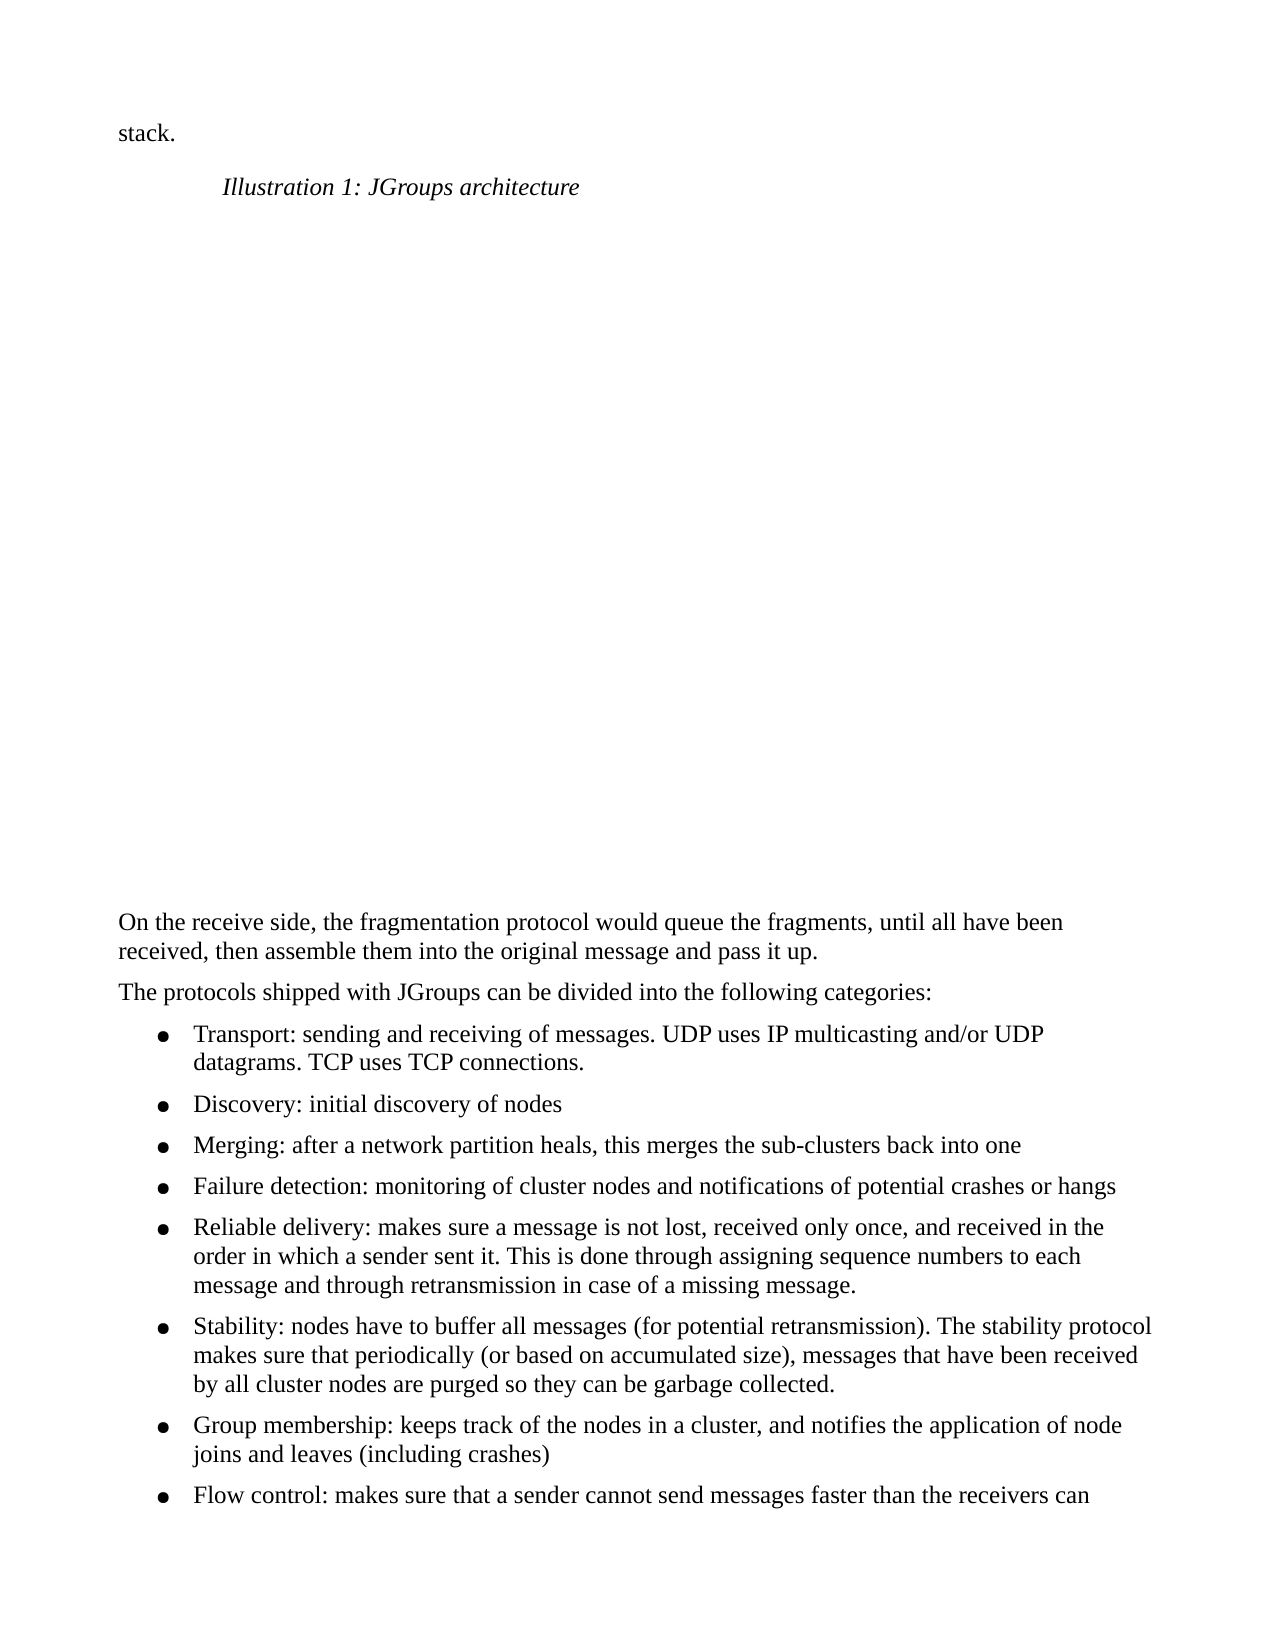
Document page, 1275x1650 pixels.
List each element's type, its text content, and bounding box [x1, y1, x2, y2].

text Illustration 1: JGroups architecture [222, 172, 1053, 201]
list Discovery: initial discovery of nodes [156, 1089, 1157, 1117]
text On the receive side, the fragmentation protocol would queue the fragments, until all have been received, then assemble them into the original message and pass it up. [118, 907, 1157, 965]
list Transport: sending and receiving of messages. UDP uses IP multicasting and/or UDP datagrams. TCP uses TCP connections. [156, 1019, 1157, 1076]
list Flow control: makes sure that a sender cannot send messages faster than the receivers can [156, 1480, 1157, 1509]
list Merging: after a network partition heals, this merges the sub-clusters back into one [156, 1130, 1157, 1159]
text The protocols shipped with JGroups can be divided into the following categories: [118, 977, 1157, 1006]
list Reliable delivery: makes sure a message is not lost, received only once, and received in the order in which a sender sent it. This is done through assigning sequence numbers to each message and through retransmission in case of a missing message. [156, 1212, 1157, 1299]
list Stability: nodes have to buffer all messages (for potential retransmission). The stability protocol makes sure that periodically (or based on accumulated size), messages that have been received by all cluster nodes are purged so they can be garbage collected. [156, 1311, 1157, 1397]
text stack. [118, 118, 1157, 147]
list Failure detection: monitoring of cluster nodes and notifications of potential crashes or hangs [156, 1171, 1157, 1200]
list Group membership: keeps track of the nodes in a cluster, and notifies the application of node joins and leaves (including crashes) [156, 1410, 1157, 1467]
